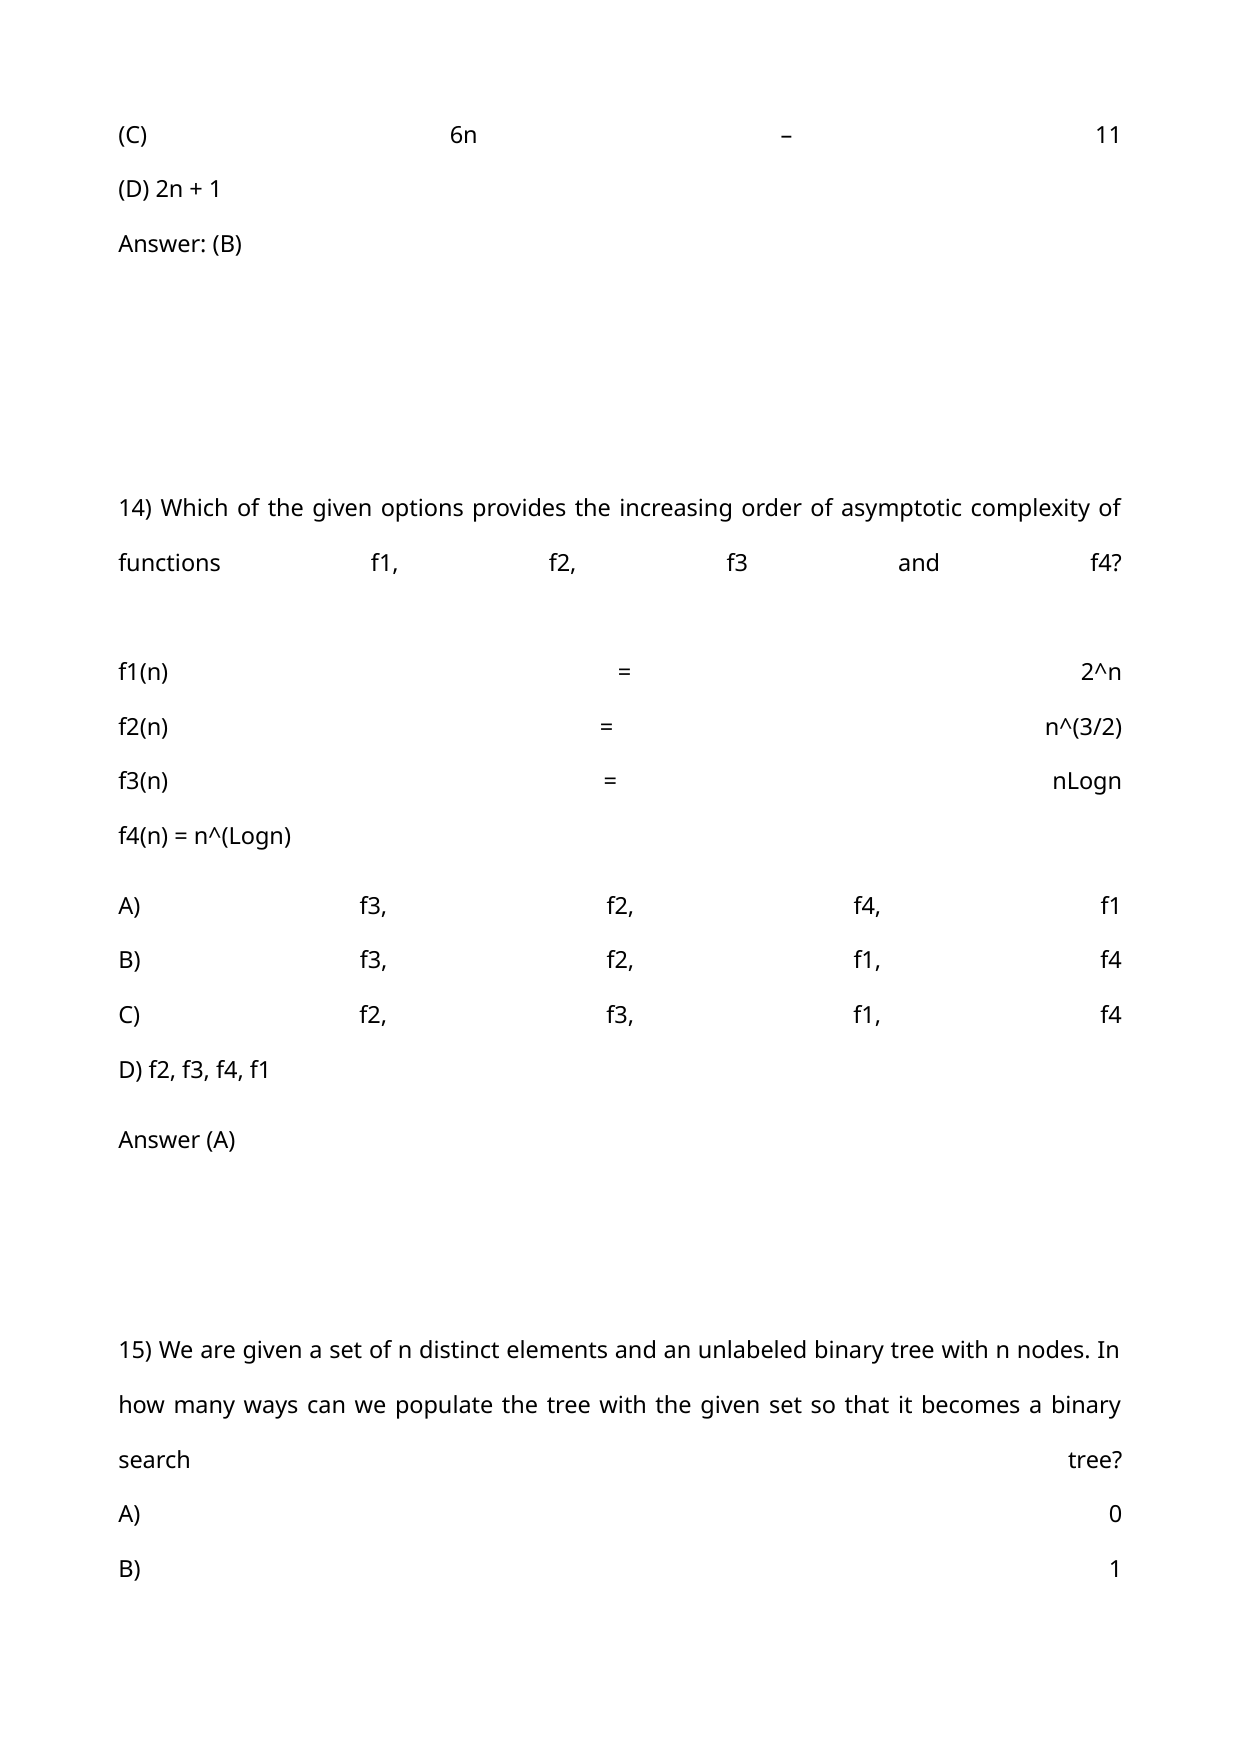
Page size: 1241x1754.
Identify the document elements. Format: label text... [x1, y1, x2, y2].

text Answer (A) [118, 1123, 1122, 1155]
text Answer: (B) [118, 227, 1122, 259]
text 14) Which of the given options provides the increasing order of asymptotic complexity of functions f1, f2, f3 and f4? f1(n) = 2^n f2(n) = n^(3/2) f3(n) = nLogn f4(n) = n^(Logn) [118, 492, 1122, 851]
text (C) 6n – 11 (D) 2n + 1 [118, 118, 1122, 205]
text A) f3, f2, f4, f1 B) f3, f2, f1, f4 C) f2, f3, f1, f4 D) f2, f3, f4, f1 [118, 889, 1122, 1085]
text 15) We are given a set of n distinct elements and an unlabeled binary tree with n nodes. In how many ways can we populate the tree with the given set so that it becomes a binary search tree? A) 0 B) 1 [118, 1334, 1122, 1584]
